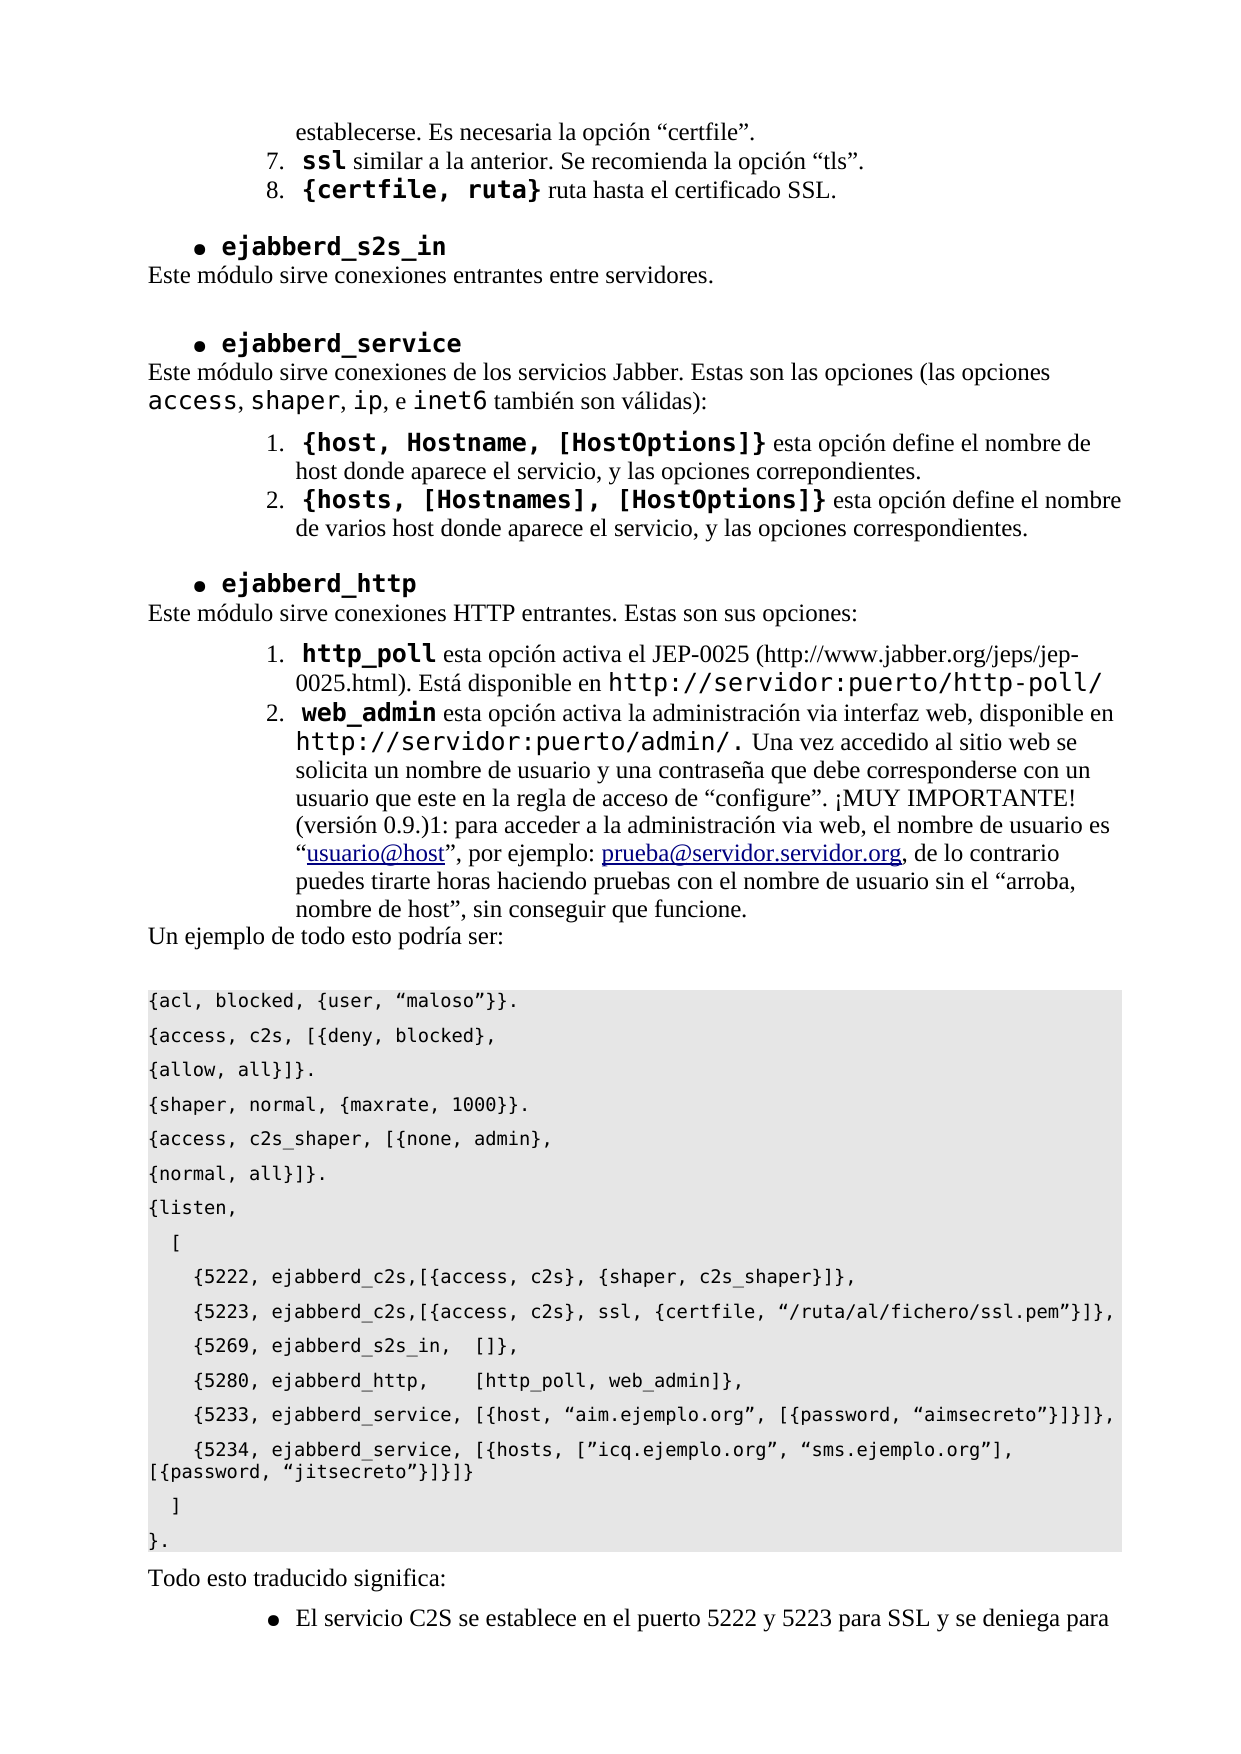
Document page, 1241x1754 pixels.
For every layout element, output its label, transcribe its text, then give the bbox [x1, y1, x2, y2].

text [ [148, 1232, 1122, 1254]
text {allow, all}]}. [148, 1059, 1122, 1081]
list {hosts, [Hostnames], [HostOptions]} esta opción define el nombre de varios host donde aparece el servicio, y las opciones correspondientes. [266, 485, 1122, 542]
text {5223, ejabberd_c2s,[{access, c2s}, ssl, {certfile, “/ruta/al/fichero/ssl.pem”}]}, [148, 1301, 1122, 1323]
text ] [148, 1495, 1122, 1517]
list ejabberd_http [192, 570, 1122, 599]
list web_admin esta opción activa la administración via interfaz web, disponible en http://servidor:puerto/admin/. Una vez accedido al sitio web se solicita un nombre de usuario y una contraseña que debe corresponderse con un usuario que este en la regla de acceso de “configure”. ¡MUY IMPORTANTE! (versión 0.9.)1: para acceder a la administración via web, el nombre de usuario es “usuario@host”, por ejemplo: prueba@servidor.servidor.org, de lo contrario puedes tirarte horas haciendo pruebas con el nombre de usuario sin el “arroba, nombre de host”, sin conseguir que funcione. [266, 698, 1122, 922]
text {5234, ejabberd_service, [{hosts, [”icq.ejemplo.org”, “sms.ejemplo.org”], [{password, “jitsecreto”}]}]} [148, 1439, 1122, 1483]
list ejabberd_s2s_in [192, 232, 1122, 261]
list http_poll esta opción activa el JEP-0025 (http://www.jabber.org/jeps/jep-0025.html). Está disponible en http://servidor:puerto/http-poll/ [266, 639, 1122, 698]
text {5222, ejabberd_c2s,[{access, c2s}, {shaper, c2s_shaper}]}, [148, 1266, 1122, 1288]
list ejabberd_service [192, 329, 1122, 358]
text }. [148, 1529, 1122, 1552]
text {access, c2s_shaper, [{none, admin}, [148, 1128, 1122, 1150]
text Este módulo sirve conexiones HTTP entrantes. Estas son sus opciones: [148, 599, 1122, 627]
list El servicio C2S se establece en el puerto 5222 y 5223 para SSL y se deniega para [266, 1604, 1122, 1632]
list {certfile, ruta} ruta hasta el certificado SSL. [266, 175, 1122, 204]
text {5280, ejabberd_http, [http_poll, web_admin]}, [148, 1370, 1122, 1392]
text {acl, blocked, {user, “maloso”}}. [148, 990, 1122, 1012]
text {5269, ejabberd_s2s_in, []}, [148, 1335, 1122, 1357]
text Este módulo sirve conexiones de los servicios Jabber. Estas son las opciones (las opciones access, shaper, ip, e inet6 también son válidas): [148, 358, 1122, 416]
list ssl similar a la anterior. Se recomienda la opción “tls”. [266, 146, 1122, 175]
text Un ejemplo de todo esto podría ser: [148, 922, 1122, 950]
text {shaper, normal, {maxrate, 1000}}. [148, 1094, 1122, 1116]
list establecerse. Es necesaria la opción “certfile”. [266, 118, 1122, 146]
text {normal, all}]}. [148, 1163, 1122, 1185]
text {access, c2s, [{deny, blocked}, [148, 1025, 1122, 1047]
text Este módulo sirve conexiones entrantes entre servidores. [148, 261, 1122, 289]
list {host, Hostname, [HostOptions]} esta opción define el nombre de host donde aparece el servicio, y las opciones correpondientes. [266, 428, 1122, 485]
text Todo esto traducido significa: [148, 1564, 1122, 1592]
text {5233, ejabberd_service, [{host, “aim.ejemplo.org”, [{password, “aimsecreto”}]}]}, [148, 1404, 1122, 1426]
text {listen, [148, 1197, 1122, 1219]
